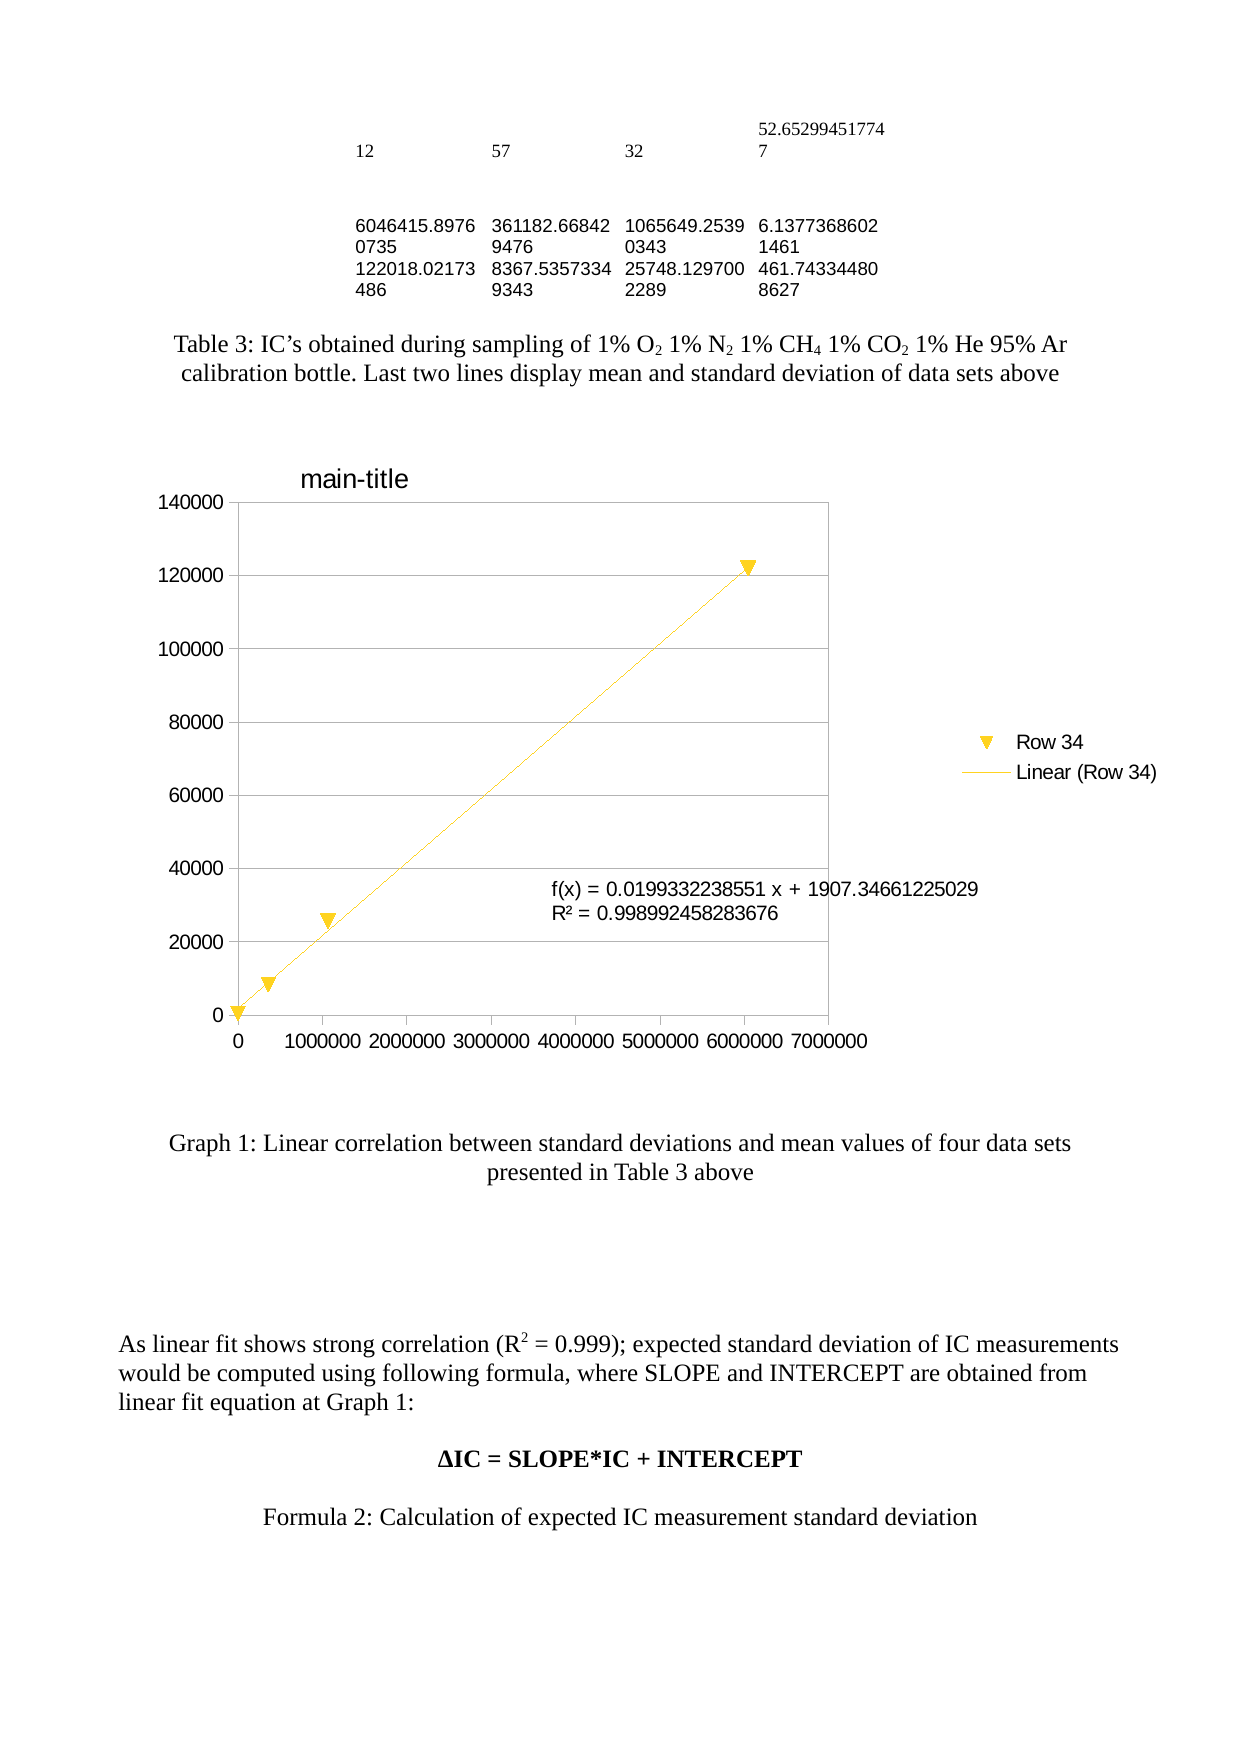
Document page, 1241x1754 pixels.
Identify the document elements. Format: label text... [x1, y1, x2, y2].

table_cell 25748.1297002289 [621, 258, 755, 301]
table_cell [755, 161, 888, 188]
table_cell [755, 188, 888, 214]
table_cell [621, 188, 755, 214]
table_cell 8367.53573349343 [488, 258, 621, 301]
table_cell 1065649.25390343 [621, 215, 755, 258]
table_cell 6046415.89760735 [352, 215, 488, 258]
table_cell 361182.668429476 [488, 215, 621, 258]
table_cell -52.652994517747 [755, 118, 888, 161]
table_cell 461.743344808627 [755, 258, 888, 301]
table_cell 6.13773686021461 [755, 215, 888, 258]
table_cell 122018.02173486 [352, 258, 488, 301]
table_cell [488, 188, 621, 214]
text ΔIC = SLOPE*IC + INTERCEPT [118, 1444, 1122, 1473]
table_cell 12 [352, 118, 488, 161]
text Graph 1: Linear correlation between standard deviations and mean values of four data sets presented in Table 3 above [118, 1128, 1122, 1186]
table_cell [488, 161, 621, 188]
table_cell 32 [621, 118, 755, 161]
table_cell [352, 161, 488, 188]
table_cell 57 [488, 118, 621, 161]
text Table 3: IC’s obtained during sampling of 1% O2 1% N2 1% CH4 1% CO2 1% He 95% Ar calibration bottle. Last two lines display mean and standard deviation of data sets above [118, 329, 1122, 387]
text As linear fit shows strong correlation (R2 = 0.999); expected standard deviation of IC measurements would be computed using following formula, where SLOPE and INTERCEPT are obtained from linear fit equation at Graph 1: [118, 1329, 1122, 1416]
table_cell [352, 188, 488, 214]
table_cell [621, 161, 755, 188]
text Formula 2: Calculation of expected IC measurement standard deviation [118, 1502, 1122, 1531]
